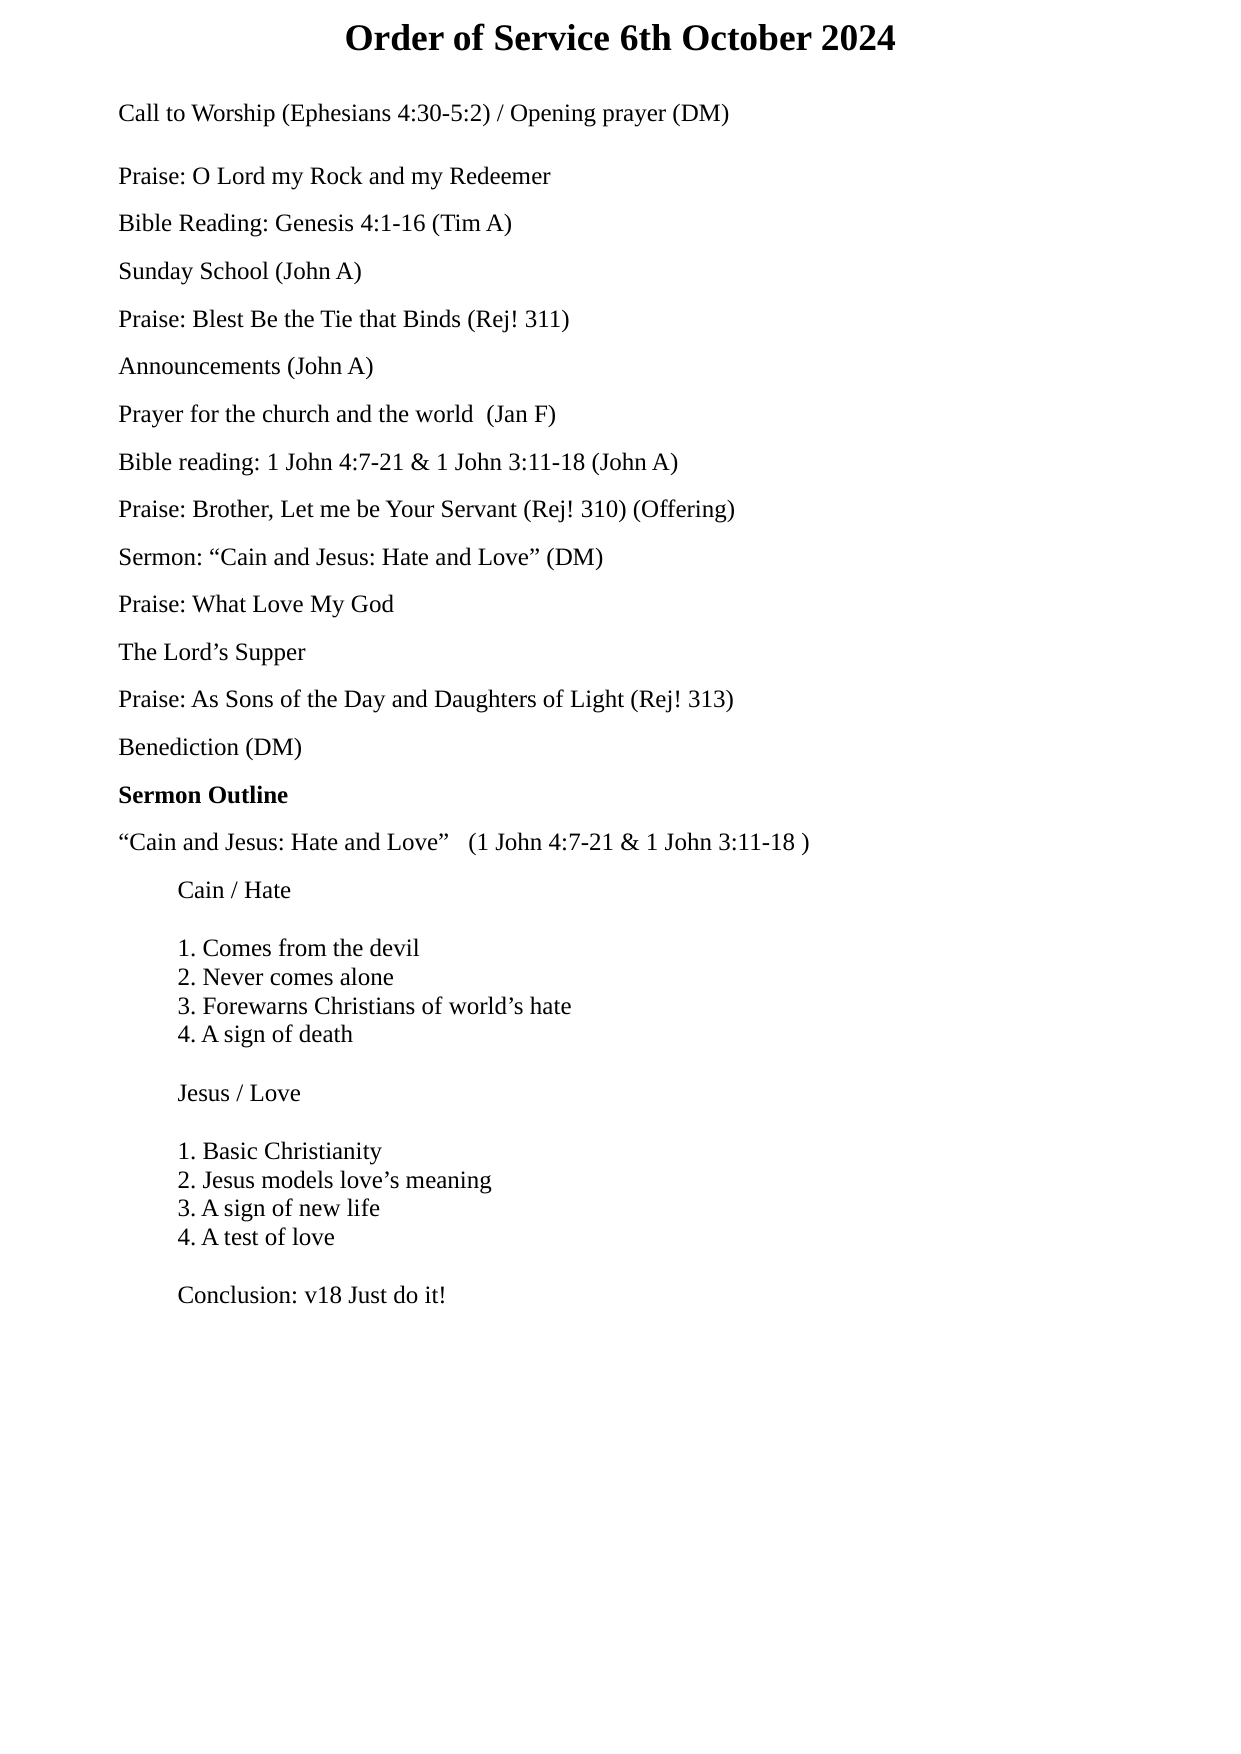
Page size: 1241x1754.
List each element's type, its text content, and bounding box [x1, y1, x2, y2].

text 1. Basic Christianity 2. Jesus models love’s meaning 3. A sign of new life 4. A test of love [177, 1136, 1063, 1251]
text Praise: Brother, Let me be Your Servant (Rej! 310) (Offering) [118, 494, 1122, 523]
text Cain / Hate [177, 875, 1063, 904]
text Praise: Blest Be the Tie that Binds (Rej! 311) [118, 304, 1122, 332]
text Announcements (John A) [118, 351, 1122, 380]
text Call to Worship (Ephesians 4:30-5:2) / Opening prayer (DM) [118, 98, 1122, 127]
text The Lord’s Supper [118, 637, 1122, 666]
text Jesus / Love [177, 1078, 1063, 1106]
text Sunday School (John A) [118, 256, 1122, 285]
text Benediction (DM) [118, 732, 1122, 761]
text Conclusion: v18 Just do it! [177, 1280, 1063, 1309]
text “Cain and Jesus: Hate and Love” (1 John 4:7-21 & 1 John 3:11-18 ) [118, 827, 1122, 856]
text Praise: As Sons of the Day and Daughters of Light (Rej! 313) [118, 684, 1122, 713]
text Bible reading: 1 John 4:7-21 & 1 John 3:11-18 (John A) [118, 447, 1122, 475]
text Praise: O Lord my Rock and my Redeemer [118, 161, 1122, 190]
text 1. Comes from the devil 2. Never comes alone 3. Forewarns Christians of world’s hate 4. A sign of death [177, 933, 1063, 1048]
text Bible Reading: Genesis 4:1-16 (Tim A) [118, 208, 1122, 237]
text Sermon: “Cain and Jesus: Hate and Love” (DM) [118, 542, 1122, 571]
text Prayer for the church and the world (Jan F) [118, 399, 1122, 428]
text Sermon Outline [118, 780, 1122, 808]
text Praise: What Love My God [118, 589, 1122, 618]
